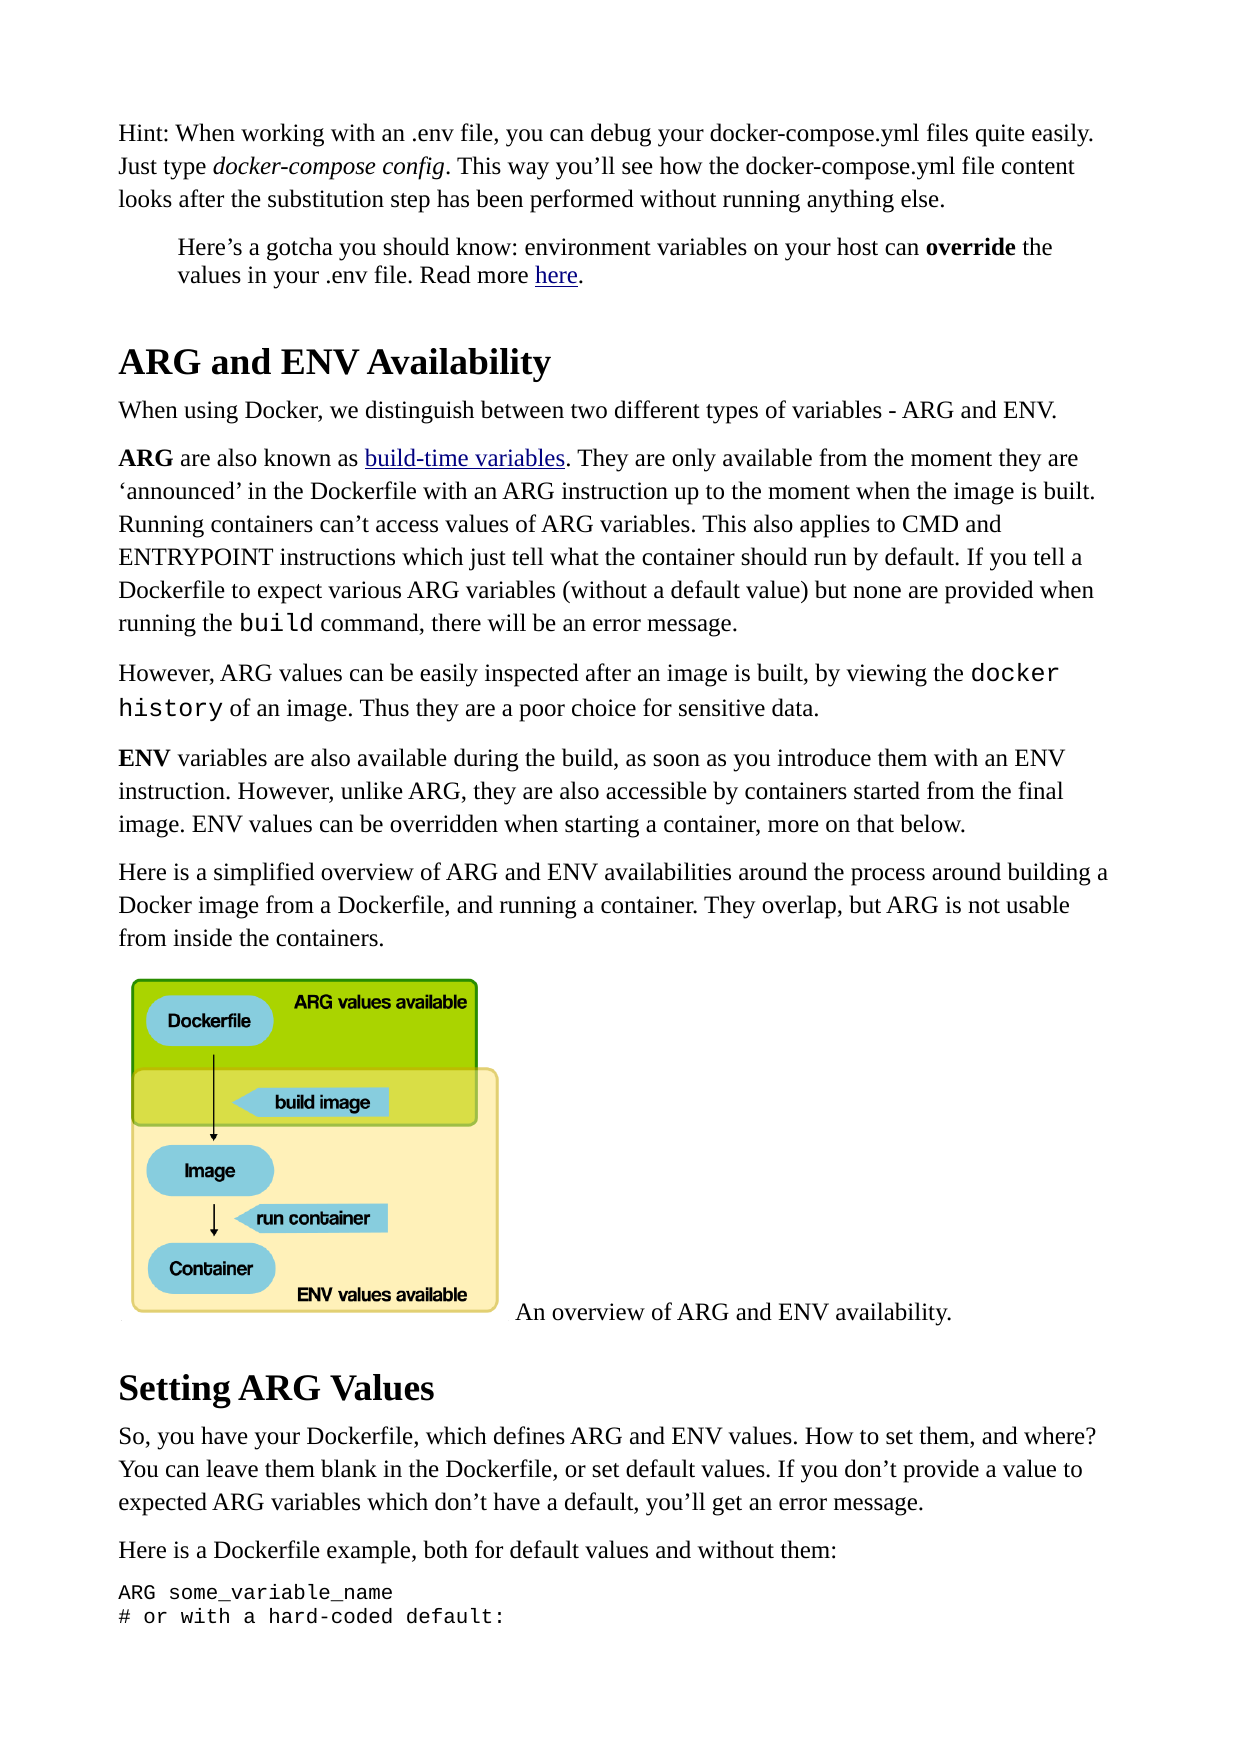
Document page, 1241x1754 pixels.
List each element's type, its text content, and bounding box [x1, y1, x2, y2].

subtitle ARG and ENV Availability [118, 339, 1122, 383]
text When using Docker, we distinguish between two different types of variables - ARG and ENV. [118, 395, 1122, 424]
picture [118, 970, 510, 1321]
text An overview of ARG and ENV availability. [118, 970, 1122, 1326]
text # or with a hard-coded default: [118, 1606, 1122, 1629]
text Here’s a gotcha you should know: environment variables on your host can override the values in your .env file. Read more here. [177, 232, 1063, 289]
text ENV variables are also available during the build, as soon as you introduce them with an ENV instruction. However, unlike ARG, they are also accessible by containers started from the final image. ENV values can be overridden when starting a container, more on that below. [118, 743, 1122, 838]
text However, ARG values can be easily inspected after an image is built, by viewing the docker history of an image. Thus they are a poor choice for sensitive data. [118, 658, 1122, 724]
text Here is a simplified overview of ARG and ENV availabilities around the process around building a Docker image from a Dockerfile, and running a container. They overlap, but ARG is not usable from inside the containers. [118, 857, 1122, 951]
text ARG are also known as build-time variables. They are only available from the moment they are ‘announced’ in the Dockerfile with an ARG instruction up to the moment when the image is built. Running containers can’t access values of ARG variables. This also applies to CMD and ENTRYPOINT instructions which just tell what the container should run by default. If you tell a Dockerfile to expect various ARG variables (without a default value) but none are provided when running the build command, there will be an error message. [118, 443, 1122, 639]
text Hint: When working with an .env file, you can debug your docker-compose.yml files quite easily. Just type docker-compose config. This way you’ll see how the docker-compose.yml file content looks after the substitution step has been performed without running anything else. [118, 118, 1122, 213]
text ARG some_variable_name [118, 1582, 1122, 1606]
text So, you have your Dockerfile, which defines ARG and ENV values. How to set them, and where? You can leave them blank in the Dockerfile, or set default values. If you don’t provide a value to expected ARG variables which don’t have a default, you’ll get an error message. [118, 1421, 1122, 1516]
subtitle Setting ARG Values [118, 1365, 1122, 1408]
text Here is a Dockerfile example, both for default values and without them: [118, 1535, 1122, 1563]
